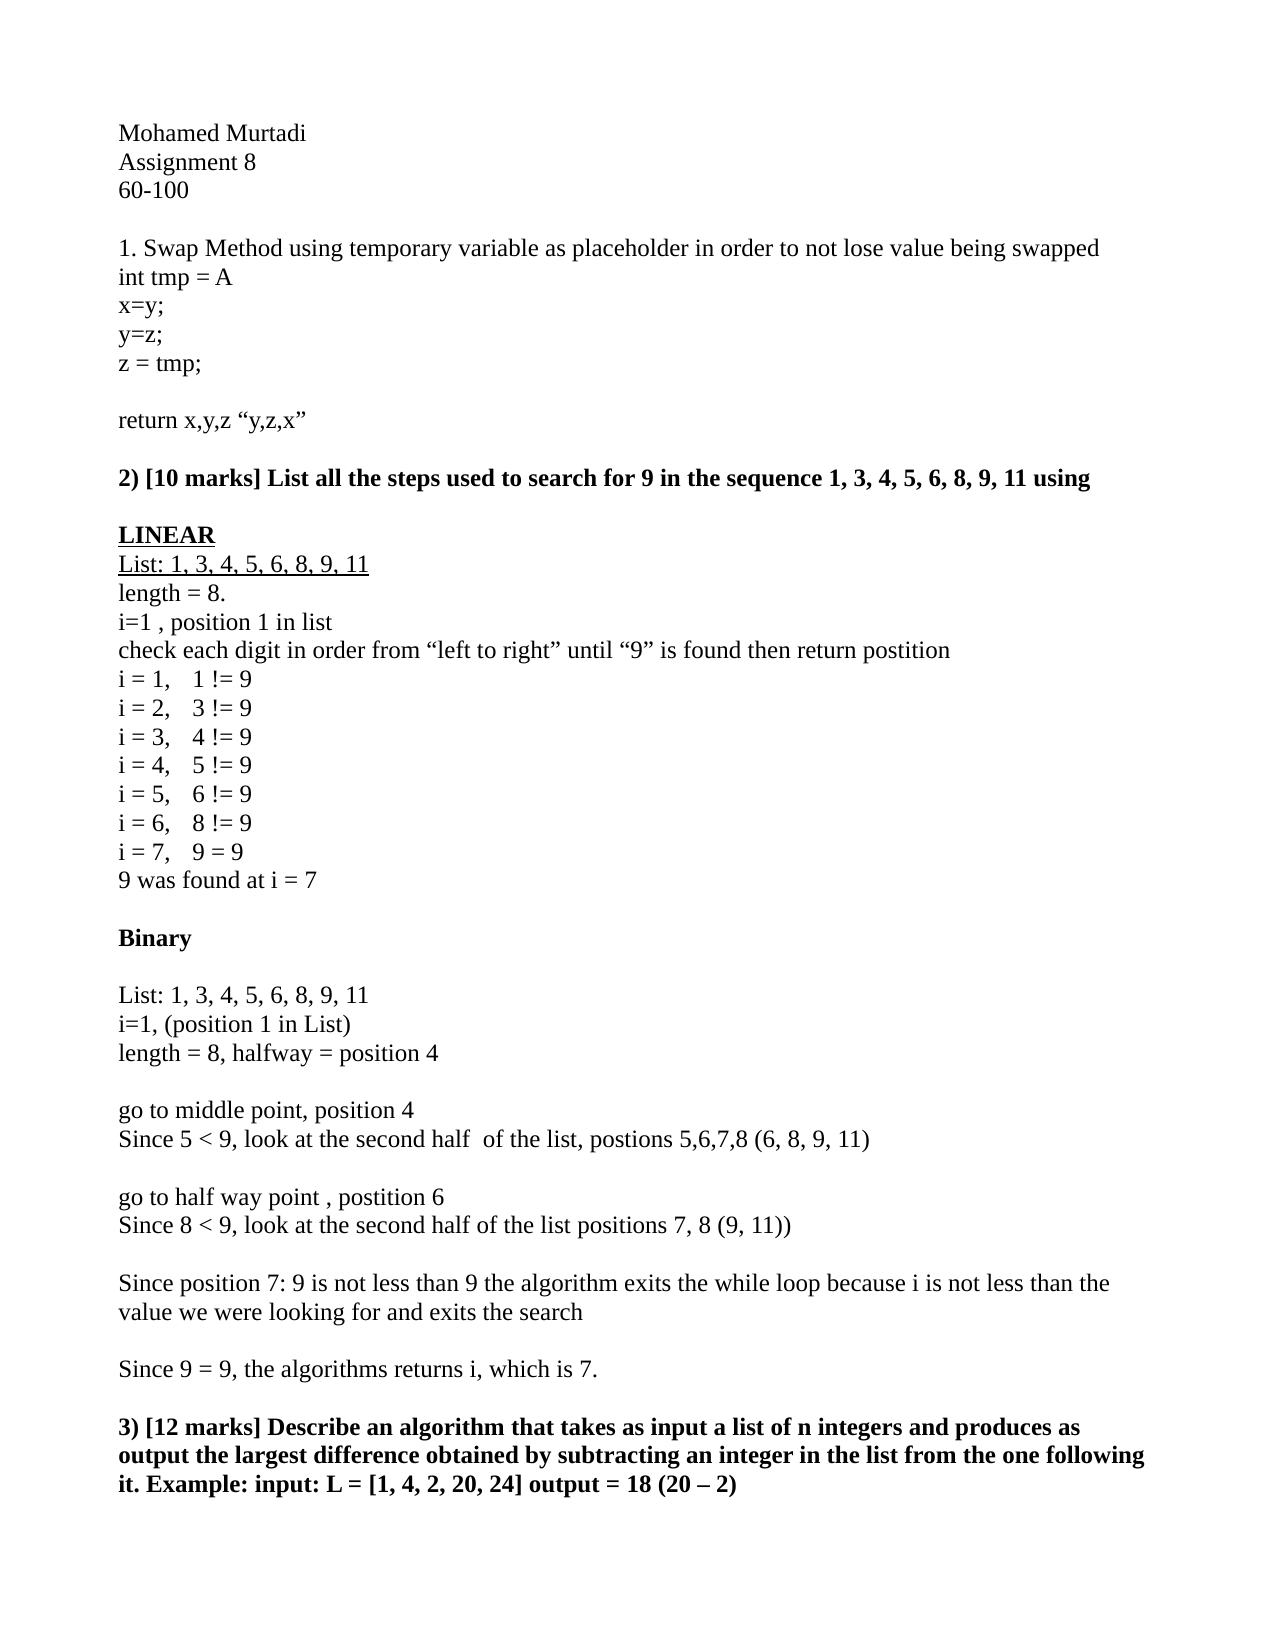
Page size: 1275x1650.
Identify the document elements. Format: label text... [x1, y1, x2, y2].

text y=z; [118, 319, 1157, 348]
text Since 5 < 9, look at the second half of the list, postions 5,6,7,8 (6, 8, 9, 11) [118, 1124, 1157, 1153]
text 3) [12 marks] Describe an algorithm that takes as input a list of n integers and produces as output the largest difference obtained by subtracting an integer in the list from the one following it. Example: input: L = [1, 4, 2, 20, 24] output = 18 (20 – 2) [118, 1412, 1157, 1498]
text i=1 , position 1 in list [118, 607, 1157, 636]
text LINEAR [118, 521, 1157, 549]
text z = tmp; [118, 348, 1157, 377]
text check each digit in order from “left to right” until “9” is found then return postition [118, 636, 1157, 664]
text length = 8. [118, 578, 1157, 607]
text List: 1, 3, 4, 5, 6, 8, 9, 11 [118, 549, 1157, 578]
text List: 1, 3, 4, 5, 6, 8, 9, 11 [118, 981, 1157, 1009]
text i = 4, 5 != 9 [118, 751, 1157, 779]
text go to middle point, position 4 [118, 1096, 1157, 1124]
text go to half way point , postition 6 [118, 1182, 1157, 1211]
text i = 1, 1 != 9 [118, 664, 1157, 693]
text 2) [10 marks] List all the steps used to search for 9 in the sequence 1, 3, 4, 5, 6, 8, 9, 11 using [118, 463, 1157, 492]
text Since 8 < 9, look at the second half of the list positions 7, 8 (9, 11)) [118, 1211, 1157, 1239]
text i = 7, 9 = 9 [118, 837, 1157, 866]
text Mohamed Murtadi [118, 118, 1157, 147]
text i = 5, 6 != 9 [118, 779, 1157, 808]
text return x,y,z “y,z,x” [118, 406, 1157, 434]
text Since position 7: 9 is not less than 9 the algorithm exits the while loop because i is not less than the value we were looking for and exits the search [118, 1268, 1157, 1326]
text i=1, (position 1 in List) [118, 1009, 1157, 1038]
text 1. Swap Method using temporary variable as placeholder in order to not lose value being swapped [118, 233, 1157, 262]
text 9 was found at i = 7 [118, 866, 1157, 894]
text Since 9 = 9, the algorithms returns i, which is 7. [118, 1354, 1157, 1383]
text Assignment 8 [118, 147, 1157, 176]
text Binary [118, 923, 1157, 952]
text i = 6, 8 != 9 [118, 808, 1157, 837]
text i = 2, 3 != 9 [118, 693, 1157, 722]
text 60-100 [118, 176, 1157, 204]
text i = 3, 4 != 9 [118, 722, 1157, 751]
text x=y; [118, 291, 1157, 319]
text int tmp = A [118, 262, 1157, 291]
text length = 8, halfway = position 4 [118, 1038, 1157, 1067]
